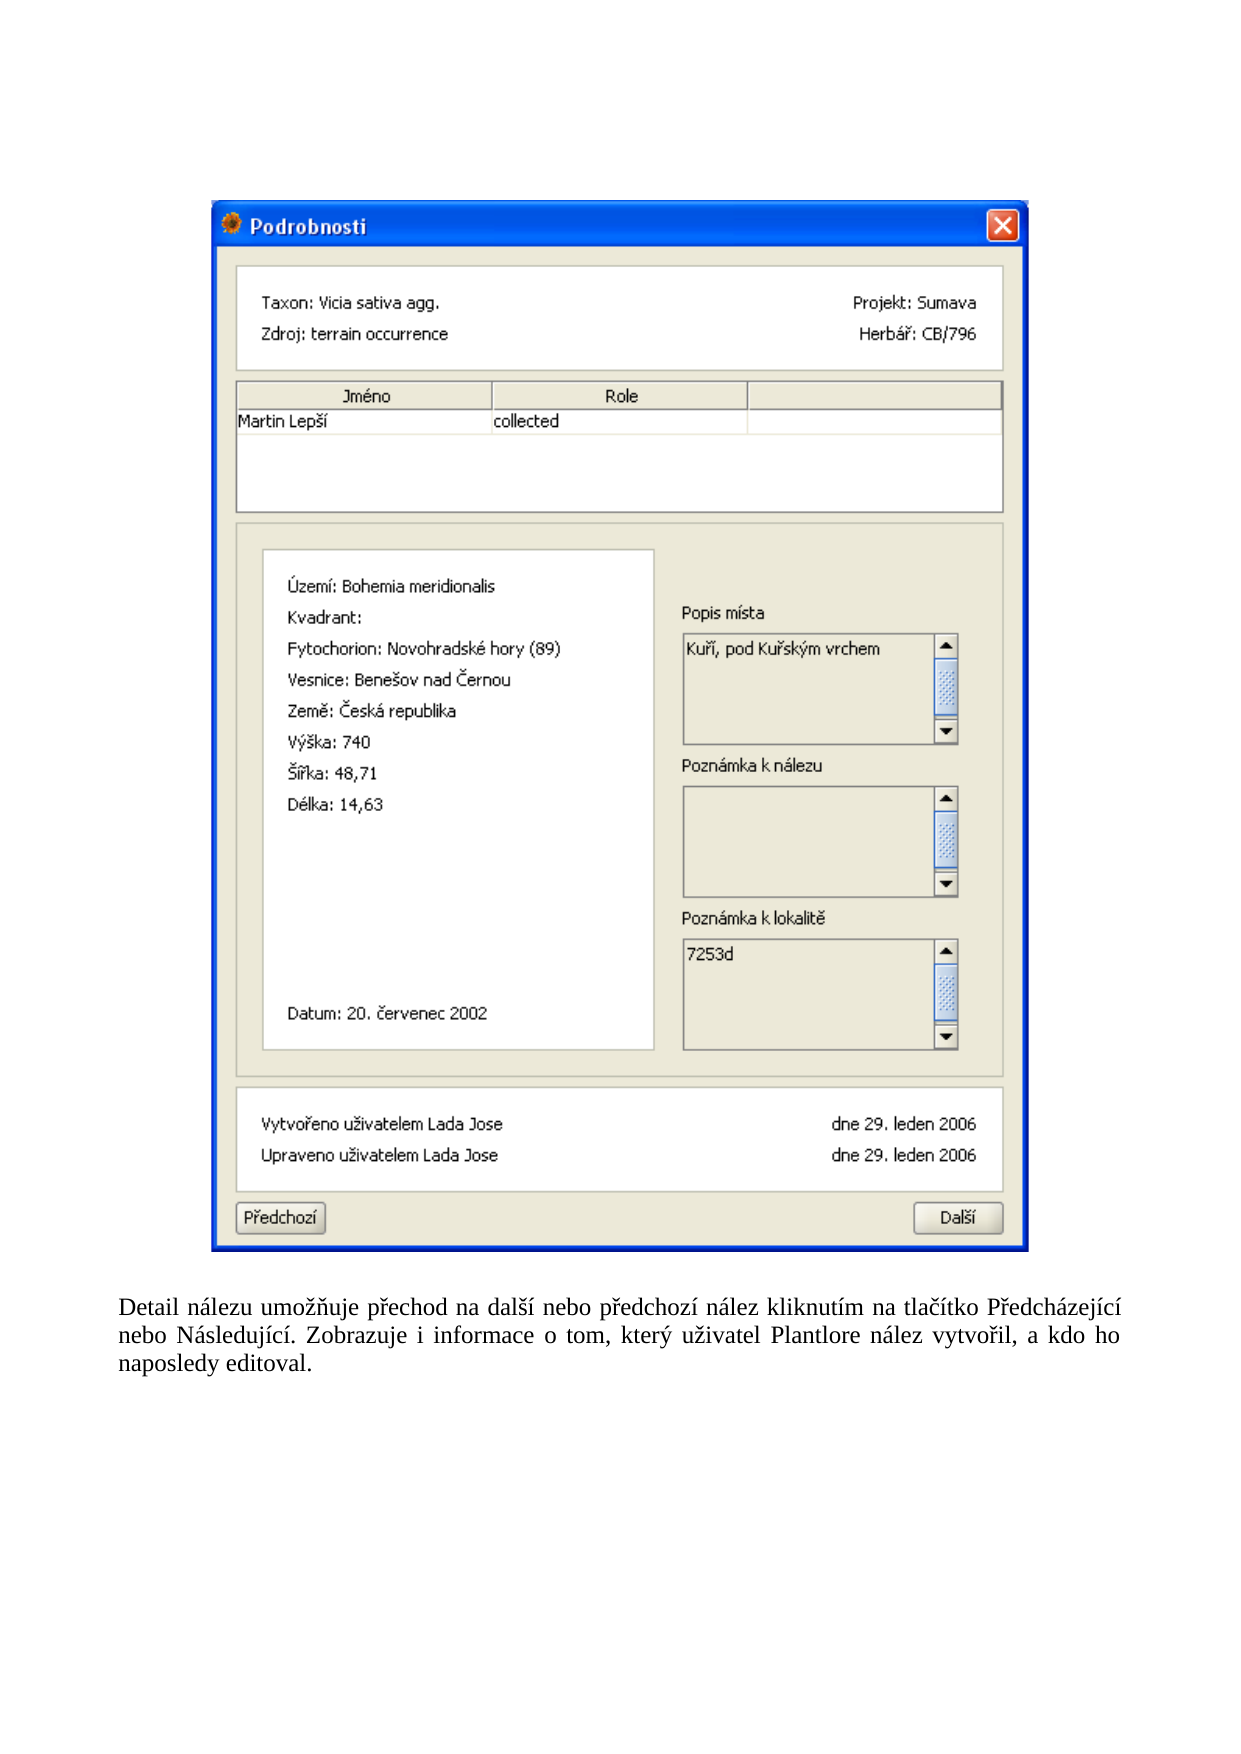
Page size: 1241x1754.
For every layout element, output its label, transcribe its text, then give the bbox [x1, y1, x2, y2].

text Detail nálezu umožňuje přechod na další nebo předchozí nález kliknutím na tlačítko Předcházející nebo Následující. Zobrazuje i informace o tom, který uživatel Plantlore nález vytvořil, a kdo ho naposledy editoval. [118, 1293, 1122, 1376]
picture [211, 200, 1029, 1252]
